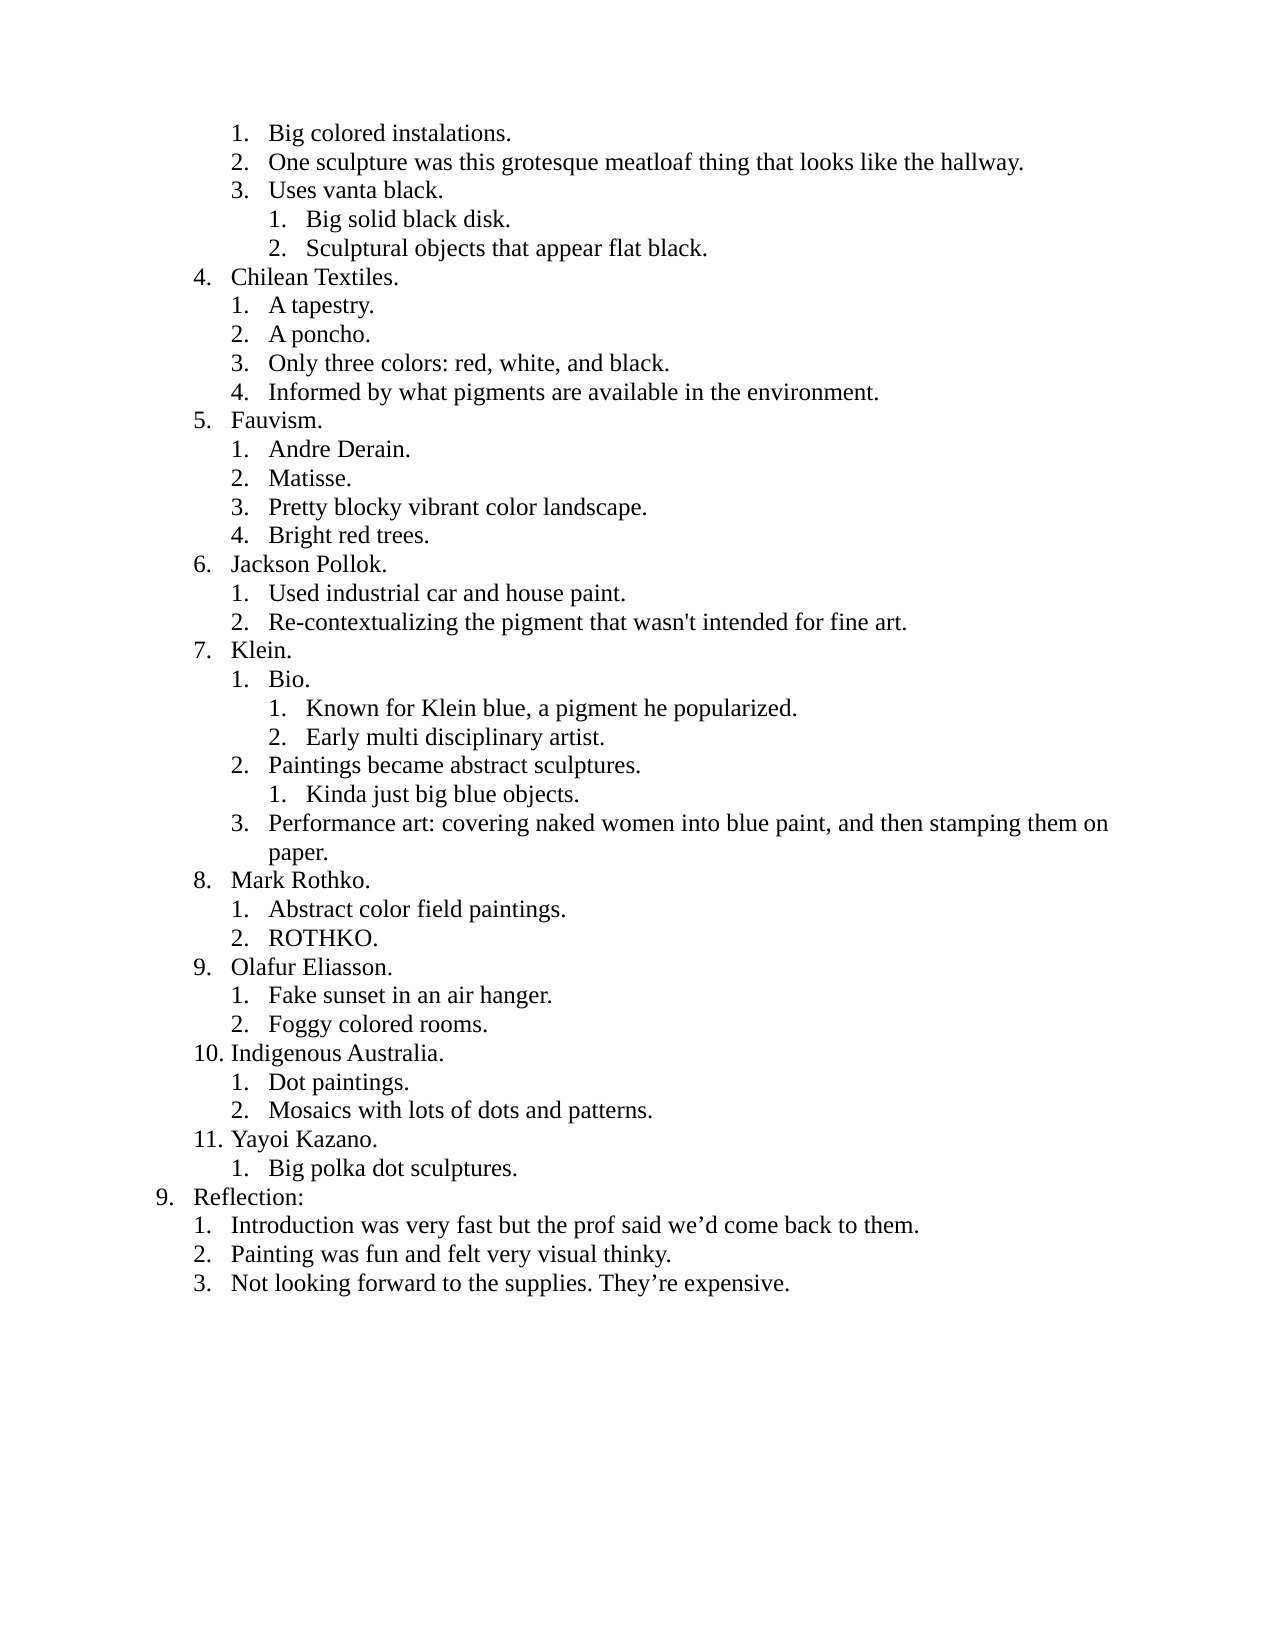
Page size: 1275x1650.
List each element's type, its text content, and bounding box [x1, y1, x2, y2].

list Foggy colored rooms. [231, 1009, 1157, 1038]
list Dot paintings. [231, 1067, 1157, 1096]
list Painting was fun and felt very visual thinky. [193, 1239, 1157, 1268]
list Big colored instalations. [231, 118, 1157, 147]
list Used industrial car and house paint. [231, 578, 1157, 607]
list Re-contextualizing the pigment that wasn't intended for fine art. [231, 607, 1157, 636]
list Performance art: covering naked women into blue paint, and then stamping them on paper. [231, 808, 1157, 866]
list Chilean Textiles. [193, 262, 1157, 291]
list Reflection: [156, 1182, 1157, 1211]
list Sculptural objects that appear flat black. [268, 233, 1157, 262]
list Jackson Pollok. [193, 549, 1157, 578]
list Mark Rothko. [193, 866, 1157, 894]
list Big solid black disk. [268, 204, 1157, 233]
list Paintings became abstract sculptures. [231, 751, 1157, 779]
list Known for Klein blue, a pigment he popularized. [268, 693, 1157, 722]
list Andre Derain. [231, 434, 1157, 463]
list Informed by what pigments are available in the environment. [231, 377, 1157, 406]
list Only three colors: red, white, and black. [231, 348, 1157, 377]
list Abstract color field paintings. [231, 894, 1157, 923]
list Introduction was very fast but the prof said we’d come back to them. [193, 1211, 1157, 1239]
list Bright red trees. [231, 521, 1157, 549]
list Indigenous Australia. [193, 1038, 1157, 1067]
list Not looking forward to the supplies. They’re expensive. [193, 1268, 1157, 1297]
list Olafur Eliasson. [193, 952, 1157, 981]
list Bio. [231, 664, 1157, 693]
list Kinda just big blue objects. [268, 779, 1157, 808]
list Big polka dot sculptures. [231, 1153, 1157, 1182]
list Yayoi Kazano. [193, 1124, 1157, 1153]
list Uses vanta black. [231, 176, 1157, 204]
list Matisse. [231, 463, 1157, 492]
list ROTHKO. [231, 923, 1157, 952]
list Early multi disciplinary artist. [268, 722, 1157, 751]
list Fauvism. [193, 406, 1157, 434]
list A poncho. [231, 319, 1157, 348]
list Klein. [193, 636, 1157, 664]
list A tapestry. [231, 291, 1157, 319]
list One sculpture was this grotesque meatloaf thing that looks like the hallway. [231, 147, 1157, 176]
list Pretty blocky vibrant color landscape. [231, 492, 1157, 521]
list Mosaics with lots of dots and patterns. [231, 1096, 1157, 1124]
list Fake sunset in an air hanger. [231, 981, 1157, 1009]
